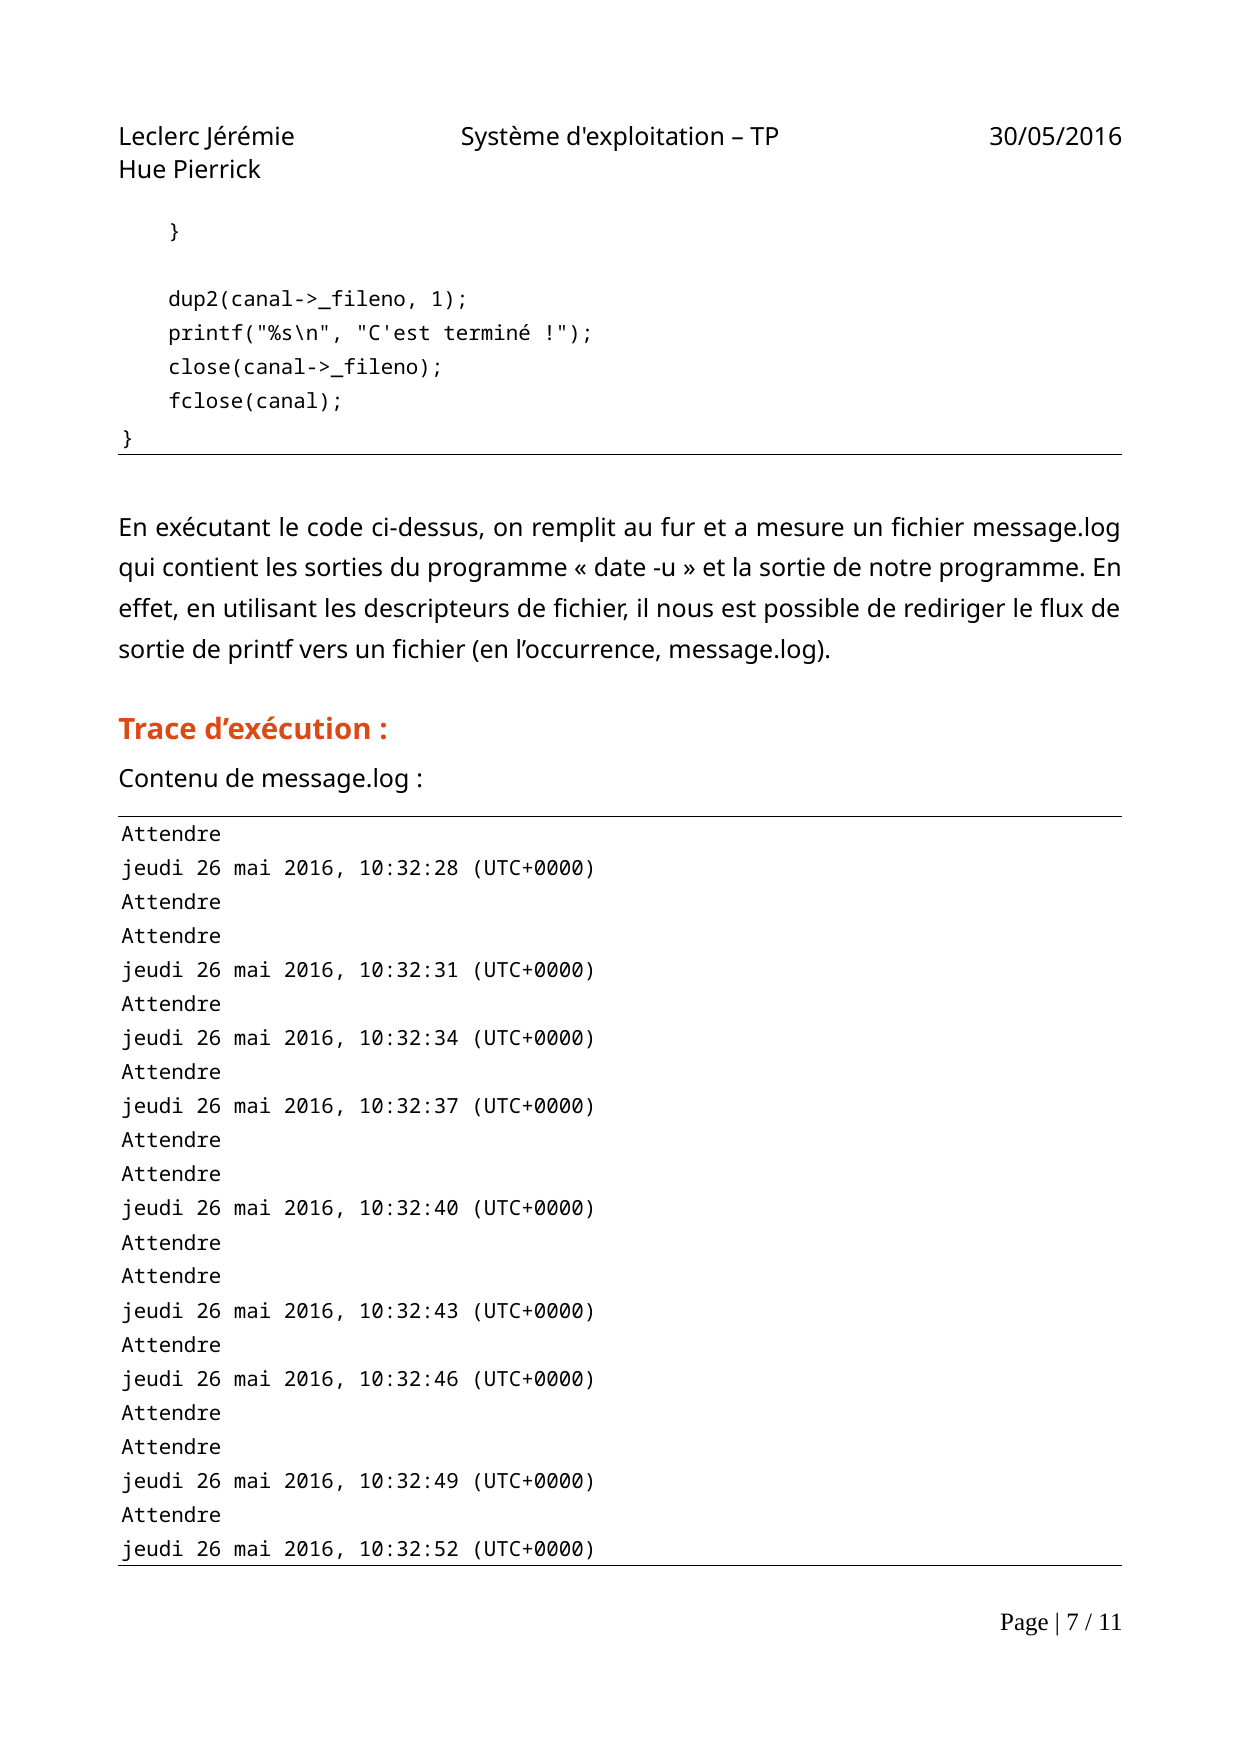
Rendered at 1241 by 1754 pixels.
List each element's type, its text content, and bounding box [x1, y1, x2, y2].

text Attendre [118, 1054, 1122, 1086]
text Attendre [118, 918, 1122, 949]
text Attendre [118, 1122, 1122, 1154]
text jeudi 26 mai 2016, 10:32:31 (UTC+0000) [118, 952, 1122, 983]
text jeudi 26 mai 2016, 10:32:28 (UTC+0000) [118, 850, 1122, 881]
text close(canal->_fileno); [118, 352, 1122, 380]
text jeudi 26 mai 2016, 10:32:46 (UTC+0000) [118, 1361, 1122, 1392]
text dup2(canal->_fileno, 1); [118, 284, 1122, 312]
subtitle Trace d’exécution : [118, 708, 1122, 748]
text jeudi 26 mai 2016, 10:32:43 (UTC+0000) [118, 1293, 1122, 1324]
text } [118, 420, 1122, 454]
text En exécutant le code ci-dessus, on remplit au fur et a mesure un fichier message.log qui contient les sorties du programme « date -u » et la sortie de notre programme. En effet, en utilisant les descripteurs de fichier, il nous est possible de rediriger le flux de sortie de printf vers un fichier (en l’occurrence, message.log). [118, 509, 1122, 666]
text Attendre [118, 1327, 1122, 1358]
text printf("%s\n", "C'est terminé !"); [118, 318, 1122, 346]
text Attendre [118, 1156, 1122, 1188]
text Contenu de message.log : [118, 760, 1122, 794]
text } [118, 216, 1122, 244]
text jeudi 26 mai 2016, 10:32:40 (UTC+0000) [118, 1191, 1122, 1222]
text Attendre [118, 817, 1122, 847]
text Attendre [118, 1224, 1122, 1256]
text Attendre [118, 1497, 1122, 1528]
text Attendre [118, 986, 1122, 1018]
text Attendre [118, 1259, 1122, 1290]
text jeudi 26 mai 2016, 10:32:52 (UTC+0000) [118, 1531, 1122, 1565]
text fclose(canal); [118, 386, 1122, 414]
text Attendre [118, 1429, 1122, 1460]
text jeudi 26 mai 2016, 10:32:34 (UTC+0000) [118, 1020, 1122, 1052]
text Attendre [118, 1395, 1122, 1426]
text jeudi 26 mai 2016, 10:32:37 (UTC+0000) [118, 1088, 1122, 1120]
text jeudi 26 mai 2016, 10:32:49 (UTC+0000) [118, 1463, 1122, 1494]
text Attendre [118, 884, 1122, 915]
